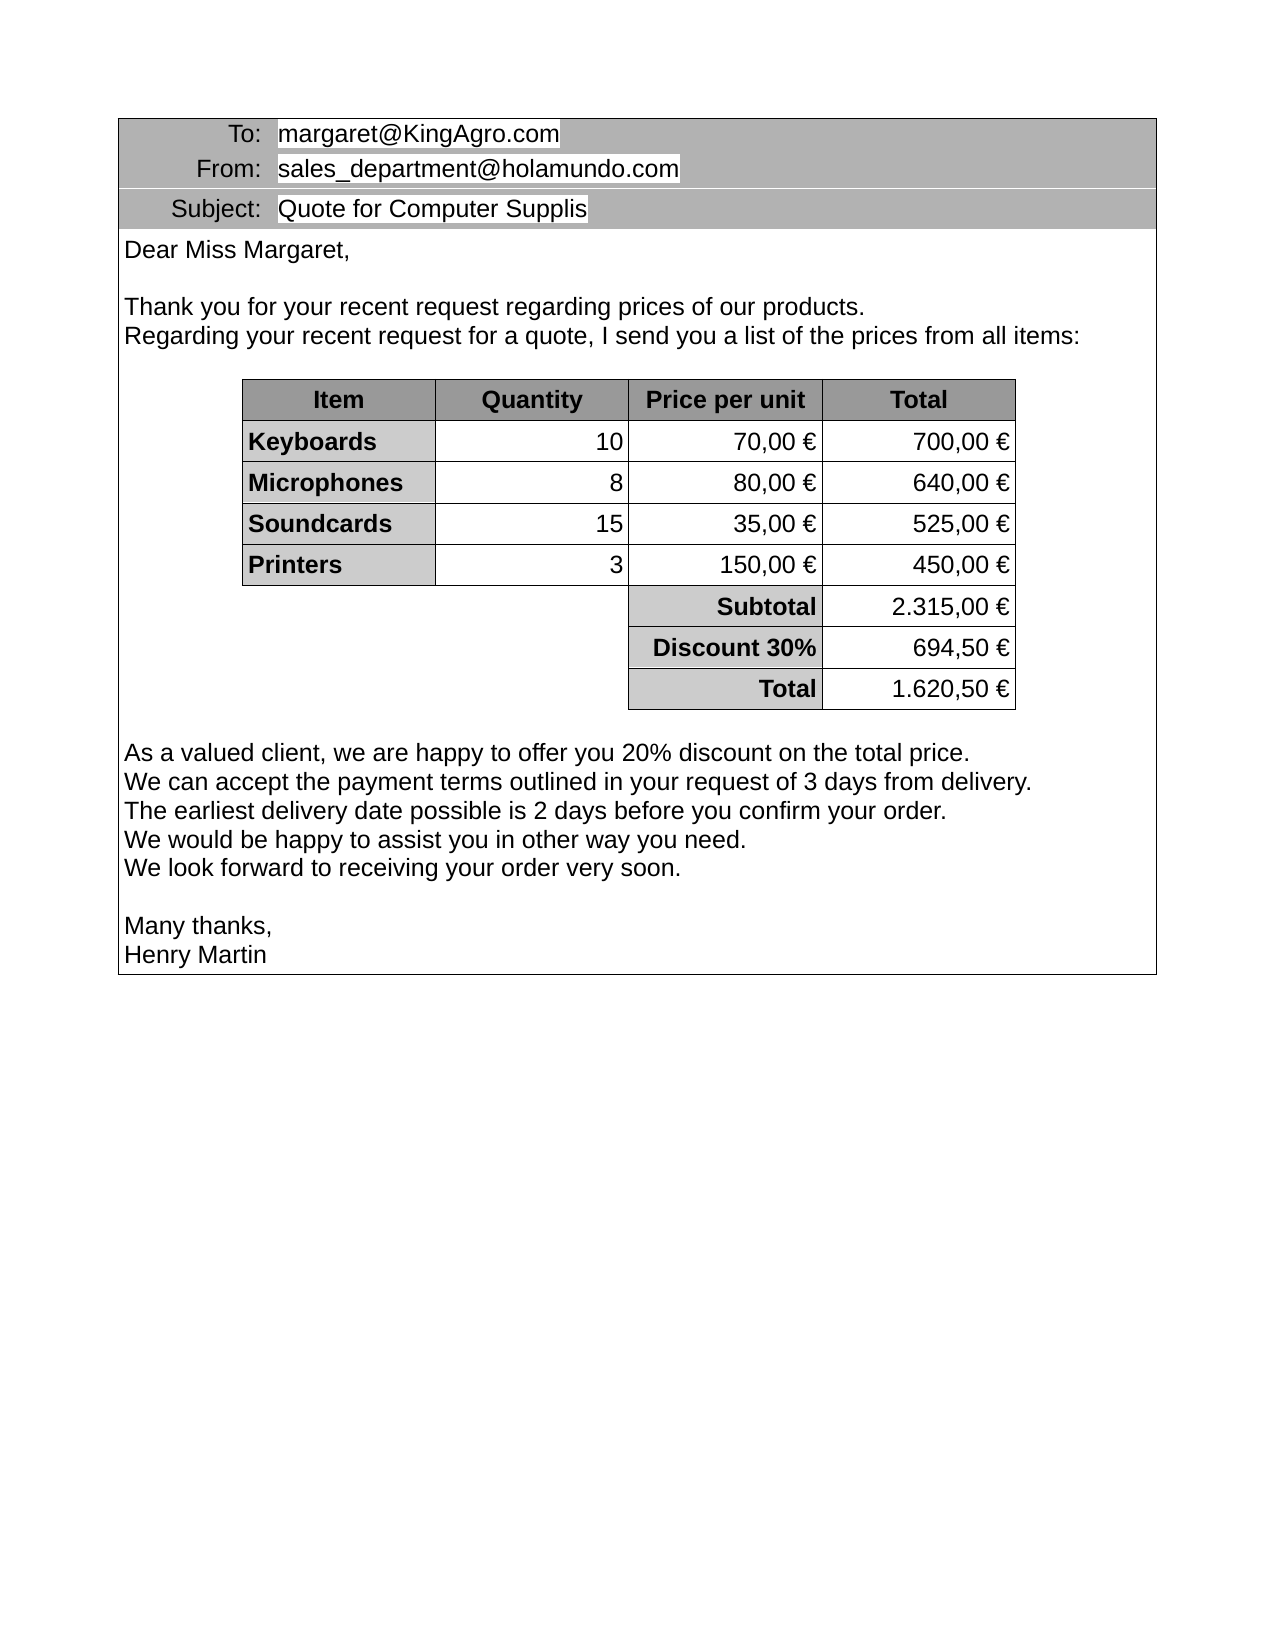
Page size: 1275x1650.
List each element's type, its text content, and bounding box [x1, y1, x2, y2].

table_cell 2.315,00 € [823, 586, 1015, 626]
table_cell Subtotal [629, 586, 822, 626]
table_cell 10 [436, 421, 628, 461]
table_cell 70,00 € [629, 421, 822, 461]
table_header Quantity [436, 380, 628, 420]
table_cell 1.620,50 € [823, 669, 1015, 709]
table_header margaret@KingAgro.com [278, 119, 1156, 148]
table_cell 15 [436, 504, 628, 544]
table_cell Total [629, 669, 822, 709]
table_cell Printers [243, 545, 435, 585]
table_cell Quote for Computer Supplis [278, 189, 1156, 229]
table_cell 640,00 € [823, 462, 1015, 502]
table_cell Microphones [243, 462, 435, 502]
table_cell 35,00 € [629, 504, 822, 544]
table_cell 150,00 € [629, 545, 822, 585]
table_cell sales_department@holamundo.com [278, 148, 1156, 188]
table_cell 694,50 € [823, 627, 1015, 667]
table_cell Keyboards [243, 421, 435, 461]
table_cell 450,00 € [823, 545, 1015, 585]
table_cell 525,00 € [823, 504, 1015, 544]
table_cell Dear Miss Margaret, Thank you for your recent request regarding prices of our products. Regarding your recent request for a quote, I send you a list of the prices from all items: As a valued client, we are happy to offer you 20% discount on the total price. We can accept the payment terms outlined in your request of 3 days from delivery. The earliest delivery date possible is 2 days before you confirm your order. We would be happy to assist you in other way you need. We look forward to receiving your order very soon. Many thanks, Henry Martin [119, 229, 1156, 974]
table_cell Discount 30% [629, 627, 822, 667]
table_cell 80,00 € [629, 462, 822, 502]
table_header Item [243, 380, 435, 420]
table_cell Soundcards [243, 504, 435, 544]
table_cell 8 [436, 462, 628, 502]
table_cell From: [119, 148, 278, 188]
table_header Total [823, 380, 1015, 420]
table_cell 700,00 € [823, 421, 1015, 461]
table_cell [242, 586, 628, 709]
table_cell 3 [436, 545, 628, 585]
table_header Price per unit [629, 380, 822, 420]
table_cell Subject: [119, 189, 278, 229]
table_header To: [119, 119, 278, 148]
